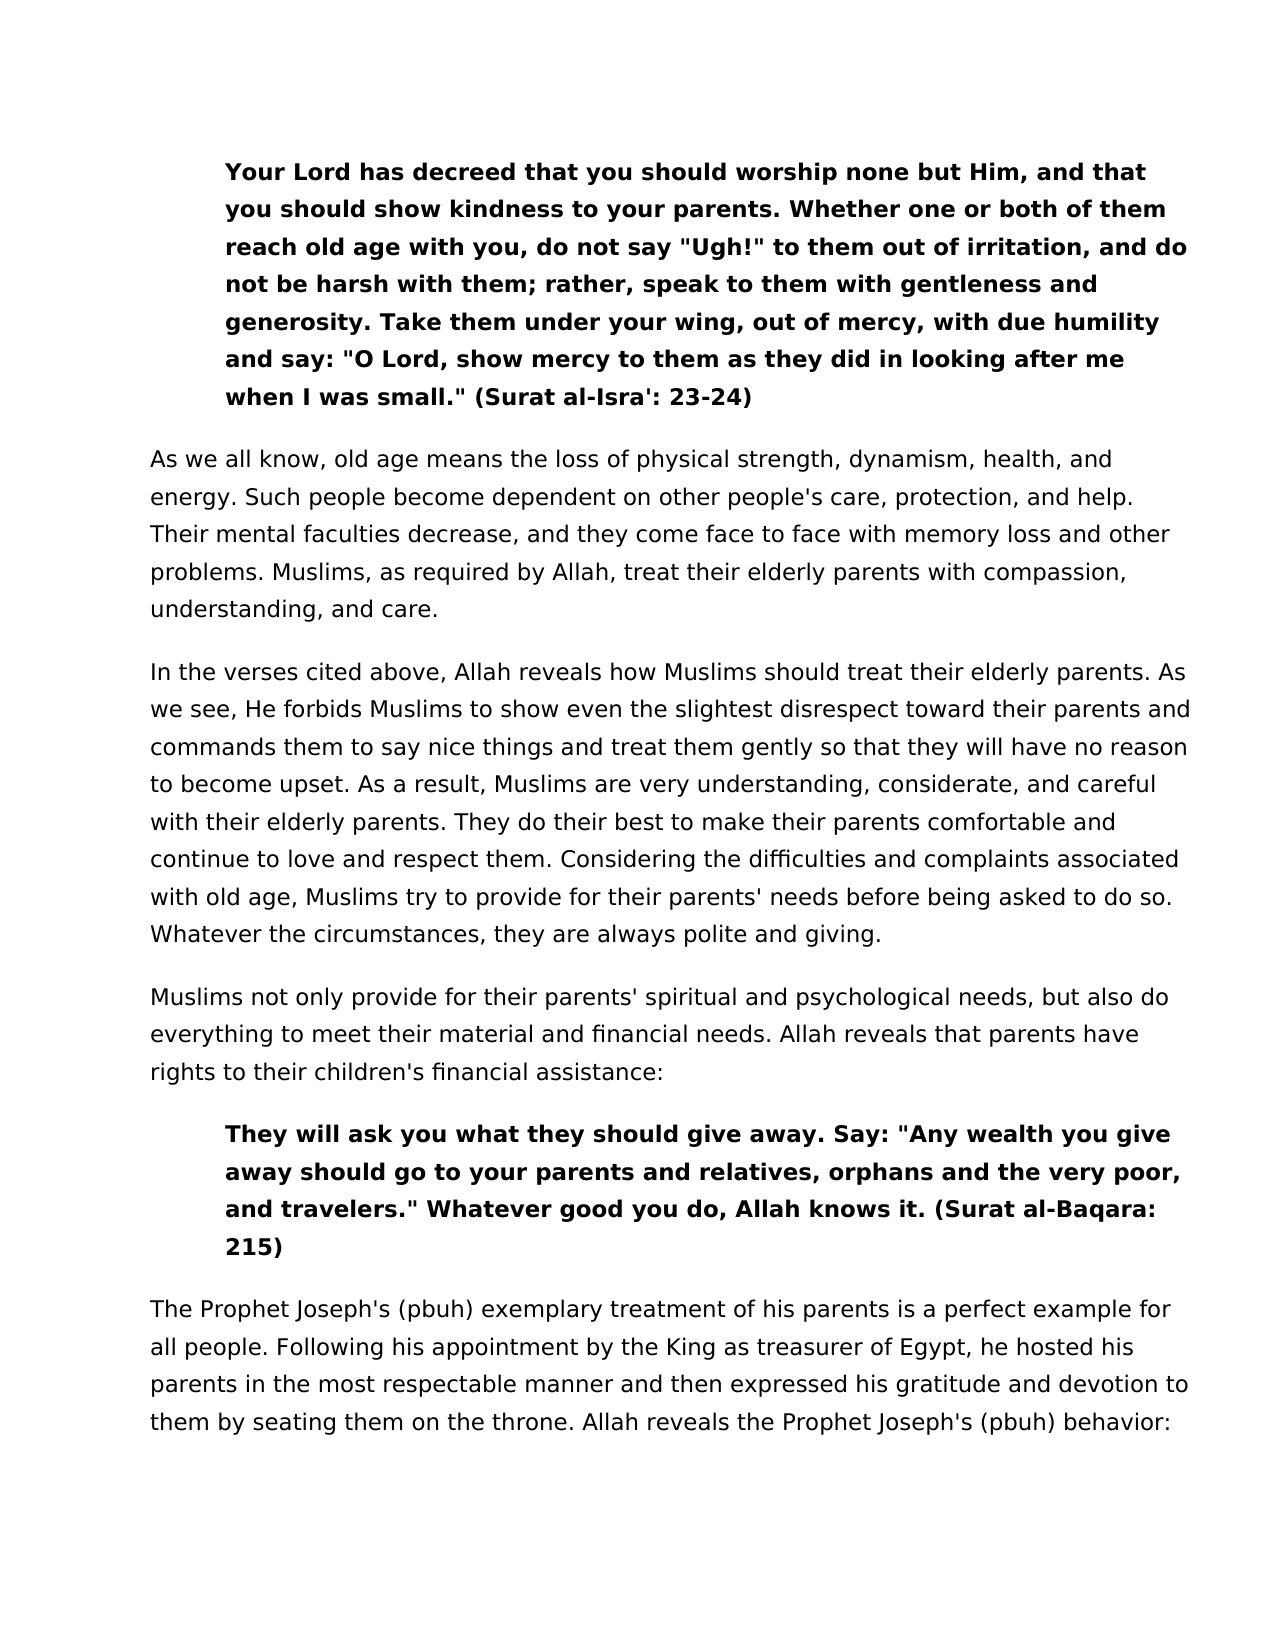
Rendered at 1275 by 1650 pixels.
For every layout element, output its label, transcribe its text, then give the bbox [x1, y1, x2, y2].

text Your Lord has decreed that you should worship none but Him, and that you should show kindness to your parents. Whether one or both of them reach old age with you, do not say "Ugh!" to them out of irritation, and do not be harsh with them; rather, speak to them with gentleness and generosity. Take them under your wing, out of mercy, with due humility and say: "O Lord, show mercy to them as they did in looking after me when I was small." (Surat al-Isra': 23-24) [225, 150, 1200, 412]
text They will ask you what they should give away. Say: "Any wealth you give away should go to your parents and relatives, orphans and the very poor, and travelers." Whatever good you do, Allah knows it. (Surat al-Baqara: 215) [225, 1112, 1200, 1262]
text As we all know, old age means the loss of physical strength, dynamism, health, and energy. Such people become dependent on other people's care, protection, and help. Their mental faculties decrease, and they come face to face with memory loss and other problems. Muslims, as required by Allah, treat their elderly parents with compassion, understanding, and care. [150, 437, 1200, 625]
text Muslims not only provide for their parents' spiritual and psychological needs, but also do everything to meet their material and financial needs. Allah reveals that parents have rights to their children's financial assistance: [150, 975, 1200, 1087]
text The Prophet Joseph's (pbuh) exemplary treatment of his parents is a perfect example for all people. Following his appointment by the King as treasurer of Egypt, he hosted his parents in the most respectable manner and then expressed his gratitude and devotion to them by seating them on the throne. Allah reveals the Prophet Joseph's (pbuh) behavior: [150, 1287, 1200, 1437]
text In the verses cited above, Allah reveals how Muslims should treat their elderly parents. As we see, He forbids Muslims to show even the slightest disrespect toward their parents and commands them to say nice things and treat them gently so that they will have no reason to become upset. As a result, Muslims are very understanding, considerate, and careful with their elderly parents. They do their best to make their parents comfortable and continue to love and respect them. Considering the difficulties and complaints associated with old age, Muslims try to provide for their parents' needs before being asked to do so. Whatever the circumstances, they are always polite and giving. [150, 650, 1200, 950]
